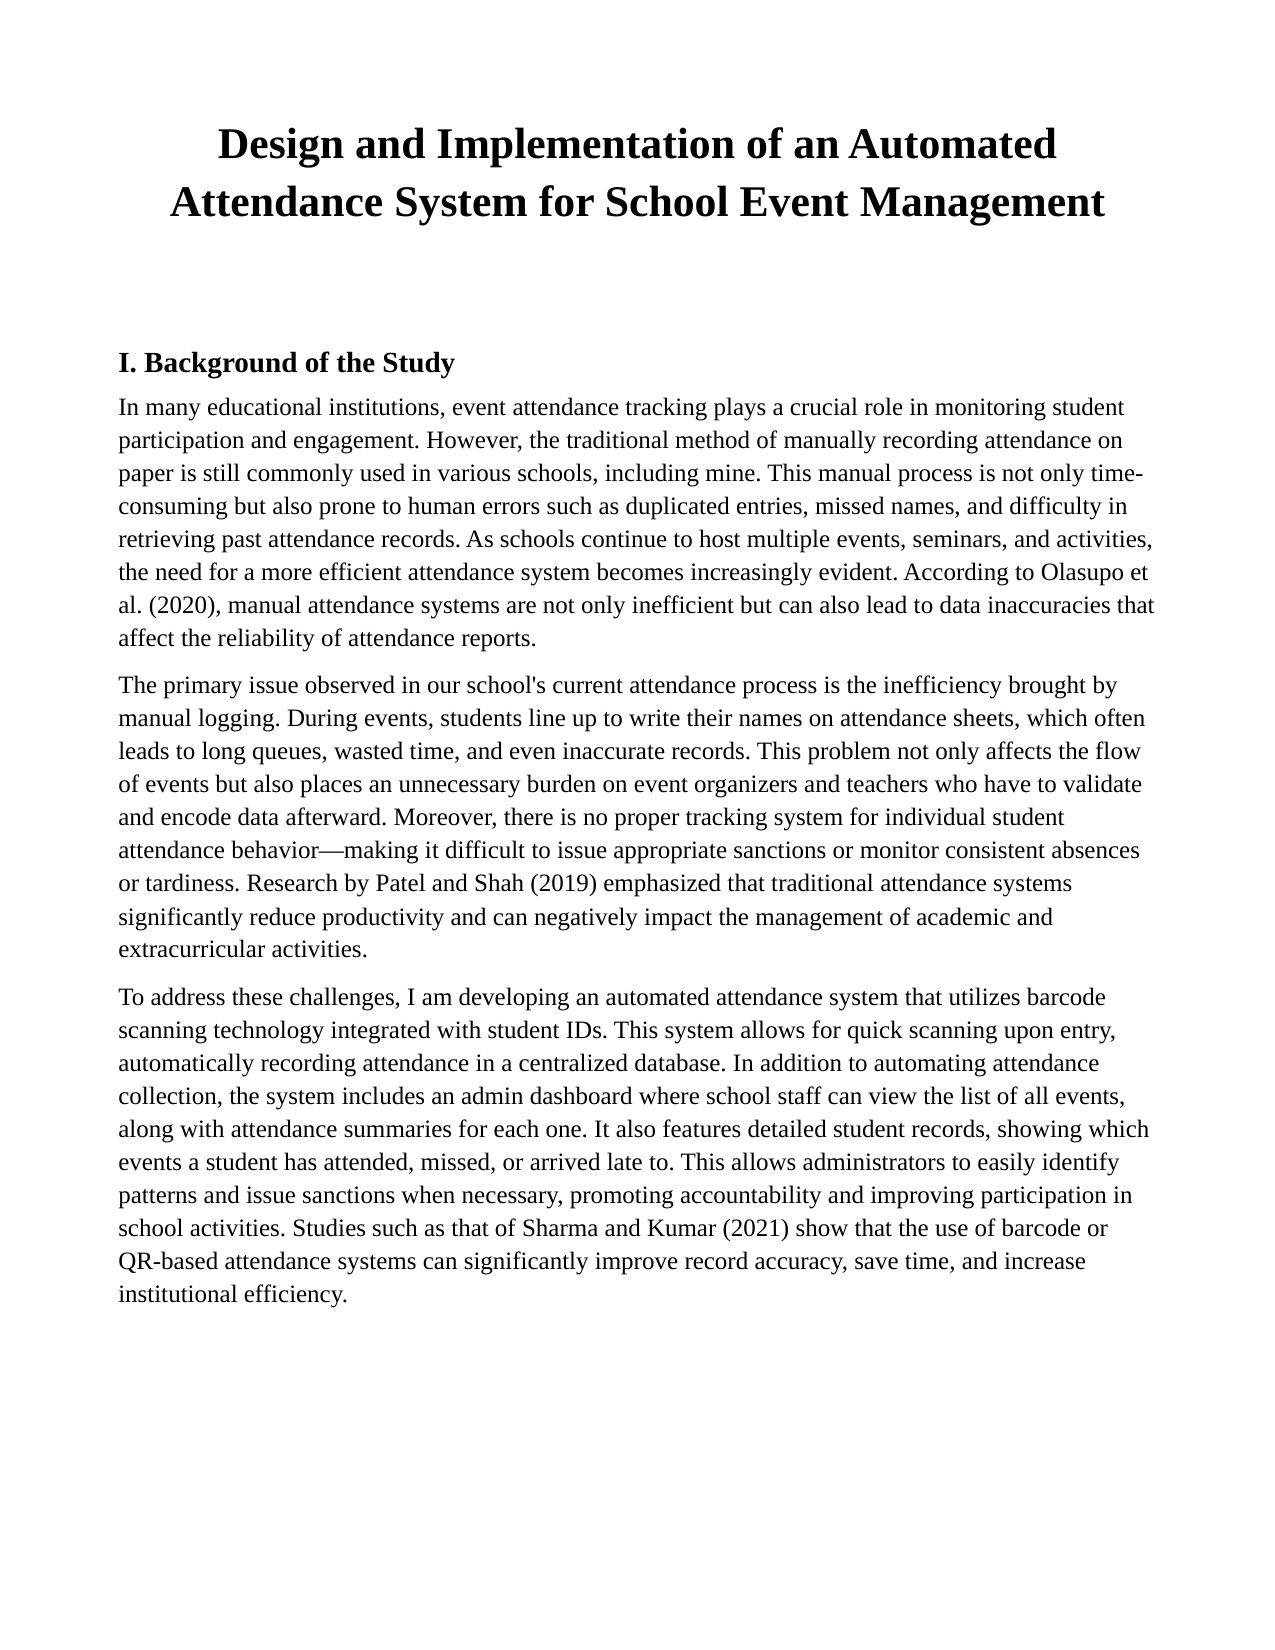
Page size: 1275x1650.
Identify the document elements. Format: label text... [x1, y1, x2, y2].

text Design and Implementation of an Automated Attendance System for School Event Management [118, 118, 1157, 226]
text In many educational institutions, event attendance tracking plays a crucial role in monitoring student participation and engagement. However, the traditional method of manually recording attendance on paper is still commonly used in various schools, including mine. This manual process is not only time-consuming but also prone to human errors such as duplicated entries, missed names, and difficulty in retrieving past attendance records. As schools continue to host multiple events, seminars, and activities, the need for a more efficient attendance system becomes increasingly evident. According to Olasupo et al. (2020), manual attendance systems are not only inefficient but can also lead to data inaccuracies that affect the reliability of attendance reports. [118, 392, 1157, 652]
text The primary issue observed in our school's current attendance process is the inefficiency brought by manual logging. During events, students line up to write their names on attendance sheets, which often leads to long queues, wasted time, and even inaccurate records. This problem not only affects the flow of events but also places an unnecessary burden on event organizers and teachers who have to validate and encode data afterward. Moreover, there is no proper tracking system for individual student attendance behavior—making it difficult to issue appropriate sanctions or monitor consistent absences or tardiness. Research by Patel and Shah (2019) emphasized that traditional attendance systems significantly reduce productivity and can negatively impact the management of academic and extracurricular activities. [118, 670, 1157, 963]
subtitle I. Background of the Study [118, 346, 1157, 379]
text To address these challenges, I am developing an automated attendance system that utilizes barcode scanning technology integrated with student IDs. This system allows for quick scanning upon entry, automatically recording attendance in a centralized database. In addition to automating attendance collection, the system includes an admin dashboard where school staff can view the list of all events, along with attendance summaries for each one. It also features detailed student records, showing which events a student has attended, missed, or arrived late to. This allows administrators to easily identify patterns and issue sanctions when necessary, promoting accountability and improving participation in school activities. Studies such as that of Sharma and Kumar (2021) show that the use of barcode or QR-based attendance systems can significantly improve record accuracy, save time, and increase institutional efficiency. [118, 982, 1157, 1308]
